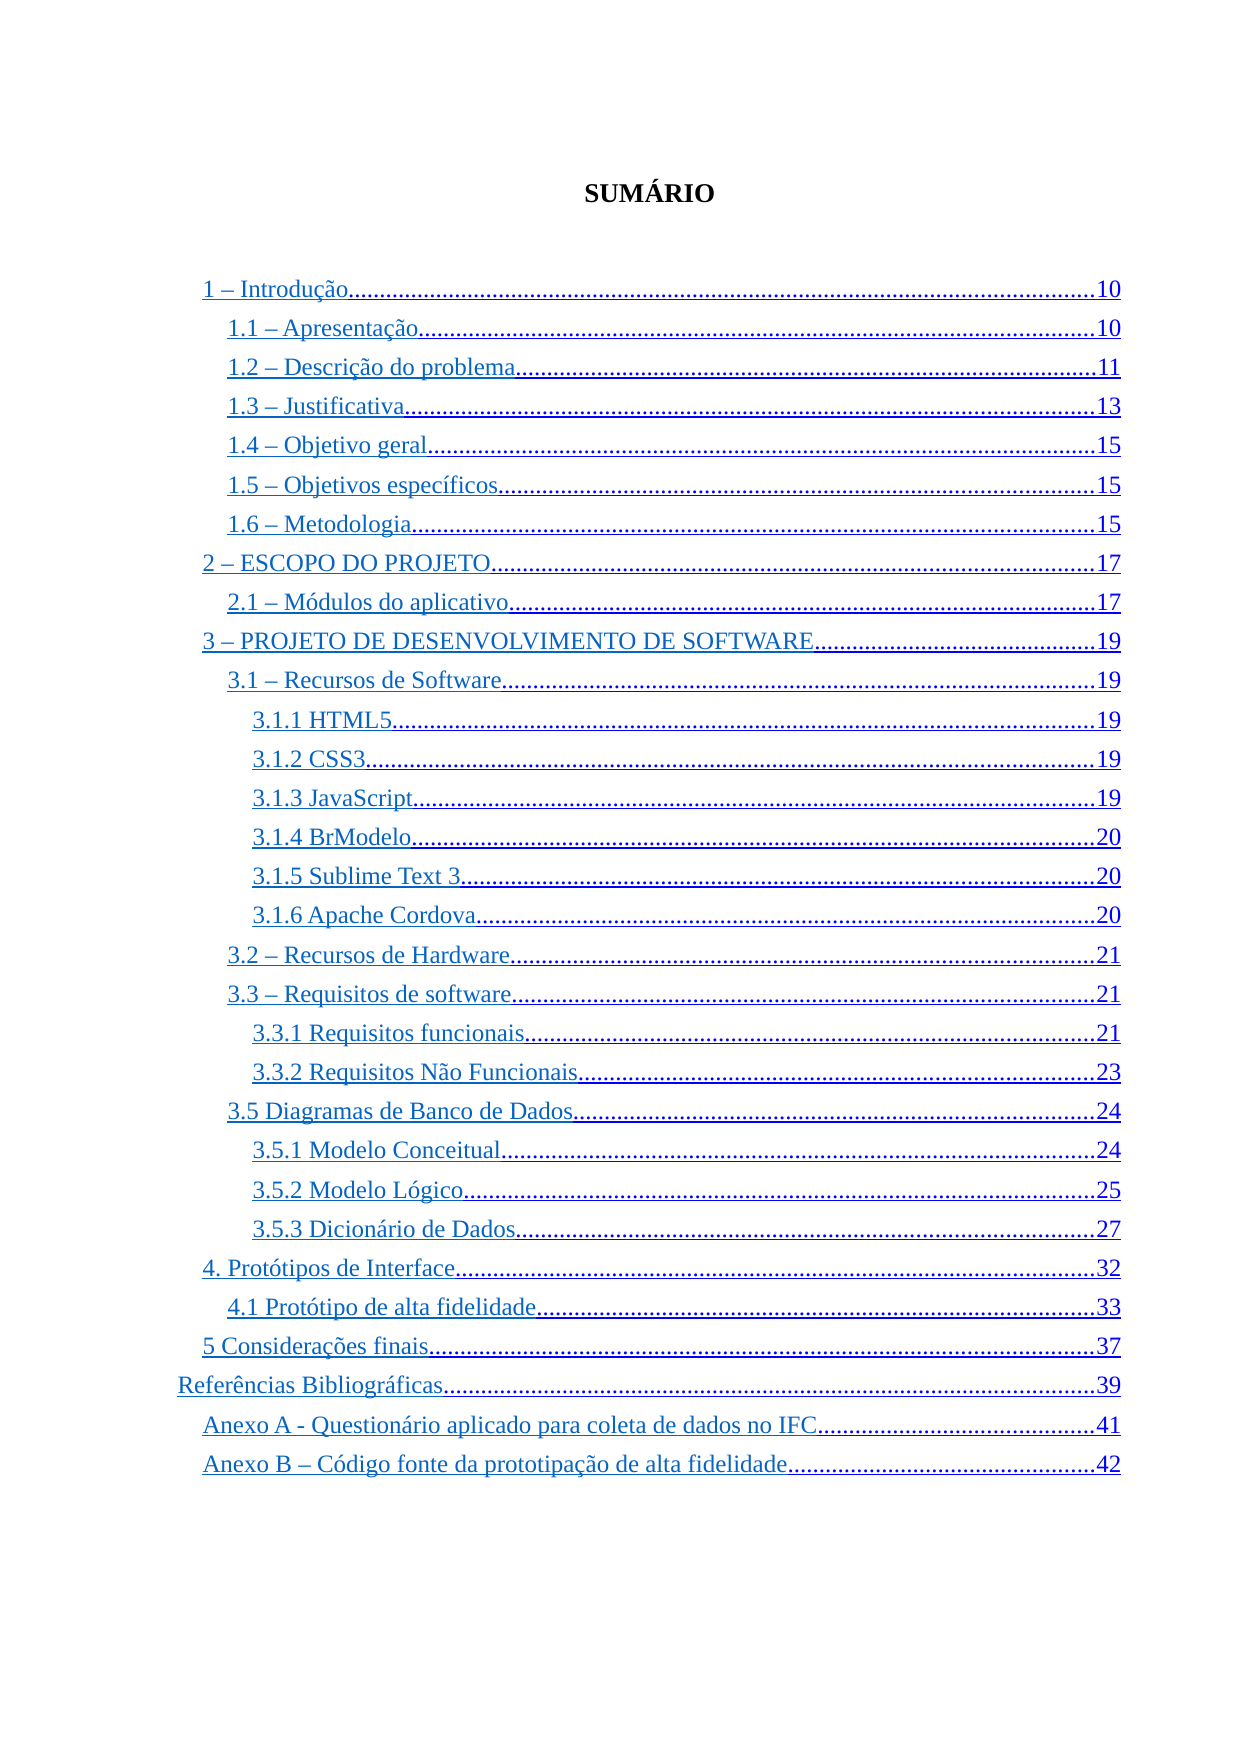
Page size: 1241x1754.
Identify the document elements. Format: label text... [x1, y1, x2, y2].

text 1 – Introdução 10 [202, 274, 1122, 303]
text 3.1 – Recursos de Software 19 [227, 666, 1122, 694]
text 3.5.1 Modelo Conceitual 24 [252, 1136, 1122, 1164]
text 3.3.1 Requisitos funcionais 21 [252, 1018, 1122, 1047]
text Sumário [177, 177, 1122, 208]
text 4. Protótipos de Interface 32 [202, 1253, 1122, 1282]
text 1.6 – Metodologia 15 [227, 509, 1122, 538]
text 3.5 Diagramas de Banco de Dados 24 [227, 1096, 1122, 1125]
text Anexo A - Questionário aplicado para coleta de dados no IFC 41 [202, 1410, 1122, 1438]
text 3.5.2 Modelo Lógico 25 [252, 1175, 1122, 1203]
text 1.2 – Descrição do problema 11 [227, 352, 1122, 381]
text 1.5 – Objetivos específicos 15 [227, 470, 1122, 498]
text 1.4 – Objetivo geral 15 [227, 431, 1122, 459]
text 1.3 – Justificativa 13 [227, 391, 1122, 420]
text 1.1 – Apresentação 10 [227, 313, 1122, 342]
text 3.1.2 CSS3 19 [252, 744, 1122, 773]
text Referências Bibliográficas 39 [177, 1371, 1122, 1399]
text 3.3.2 Requisitos Não Funcionais 23 [252, 1057, 1122, 1086]
text 4.1 Protótipo de alta fidelidade 33 [227, 1292, 1122, 1321]
text 3.5.3 Dicionário de Dados 27 [252, 1214, 1122, 1243]
text 3.3 – Requisitos de software 21 [227, 979, 1122, 1008]
text 3.1.1 HTML5 19 [252, 705, 1122, 733]
text 3.1.6 Apache Cordova 20 [252, 901, 1122, 929]
text 5 Considerações finais 37 [202, 1331, 1122, 1360]
text 3.1.4 BrModelo 20 [252, 822, 1122, 851]
text 3 – PROJETO DE DESENVOLVIMENTO DE SOFTWARE 19 [202, 626, 1122, 655]
text 2.1 – Módulos do aplicativo 17 [227, 587, 1122, 616]
text 2 – ESCOPO DO PROJETO 17 [202, 548, 1122, 577]
text 3.2 – Recursos de Hardware 21 [227, 940, 1122, 968]
text Anexo B – Código fonte da prototipação de alta fidelidade 42 [202, 1449, 1122, 1478]
text 3.1.5 Sublime Text 3 20 [252, 861, 1122, 890]
text 3.1.3 JavaScript 19 [252, 783, 1122, 812]
